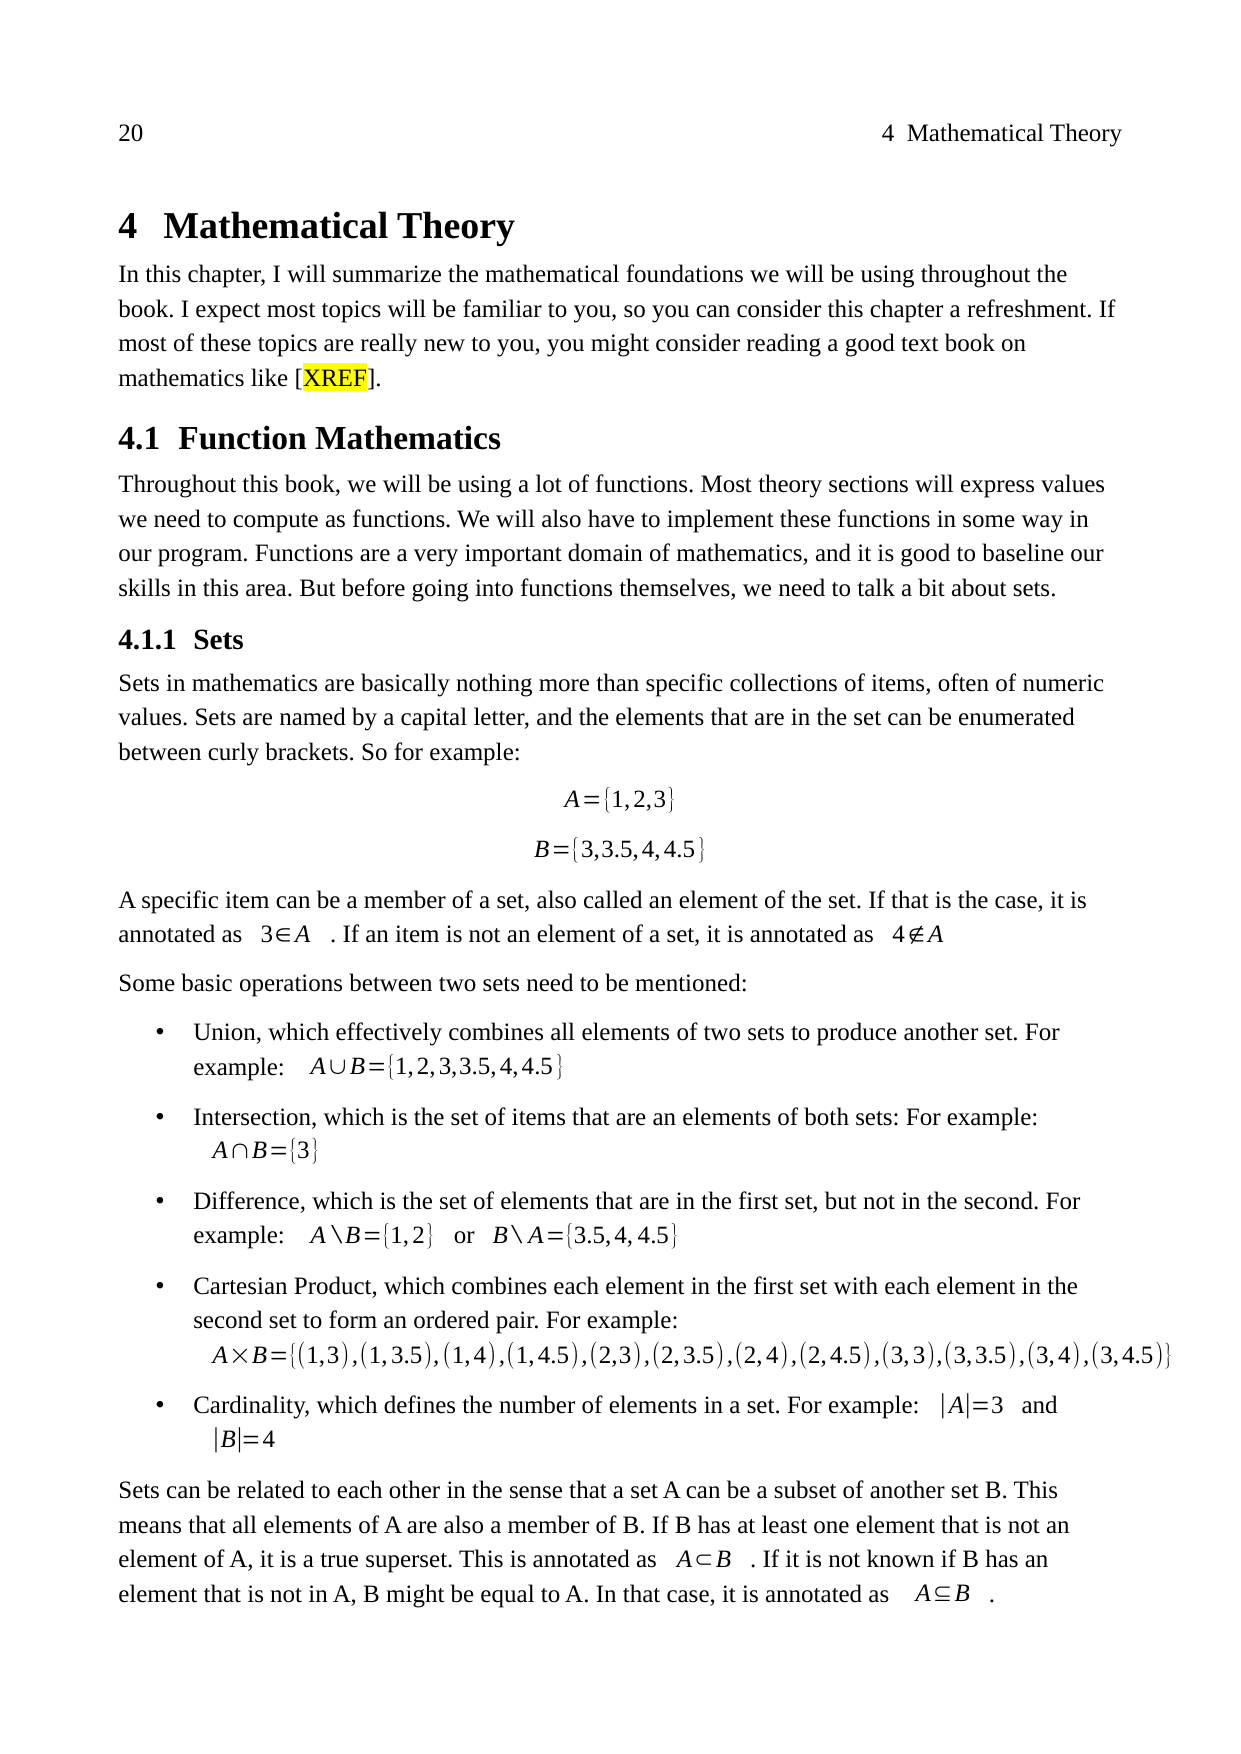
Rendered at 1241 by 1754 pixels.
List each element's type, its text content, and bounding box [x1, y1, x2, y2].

text Sets can be related to each other in the sense that a set A can be a subset of another set B. This means that all elements of A are also a member of B. If B has at least one element that is not an element of A, it is a true superset. This is annotated as. If it is not known if B has an element that is not in A, B might be equal to A. In that case, it is annotated as . [118, 1475, 1122, 1607]
text Sets in mathematics are basically nothing more than specific collections of items, often of numeric values. Sets are named by a capital letter, and the elements that are in the set can be enumerated between curly brackets. So for example: [118, 668, 1122, 766]
subtitle Sets [118, 622, 1122, 655]
list Cardinality, which defines the number of elements in a set. For example:and [156, 1390, 1122, 1455]
subtitle Function Mathematics [118, 418, 1122, 457]
text Some basic operations between two sets need to be mentioned: [118, 968, 1122, 997]
text A specific item can be a member of a set, also called an element of the set. If that is the case, it is annotated as. If an item is not an element of a set, it is annotated as [118, 885, 1122, 948]
text In this chapter, I will summarize the mathematical foundations we will be using throughout the book. I expect most topics will be familiar to you, so you can consider this chapter a refreshment. If most of these topics are really new to you, you might consider reading a good text book on mathematics like [XREF]. [118, 259, 1122, 391]
list Cartesian Product, which combines each element in the first set with each element in the second set to form an ordered pair. For example: [156, 1271, 1122, 1370]
subtitle Mathematical Theory [118, 203, 1122, 247]
list Union, which effectively combines all elements of two sets to produce another set. For example: [156, 1017, 1122, 1082]
list Intersection, which is the set of items that are an elements of both sets: For example: [156, 1102, 1122, 1166]
list Difference, which is the set of elements that are in the first set, but not in the second. For example: or [156, 1186, 1122, 1251]
text Throughout this book, we will be using a lot of functions. Most theory sections will express values we need to compute as functions. We will also have to implement these functions in some way in our program. Functions are a very important domain of mathematics, and it is good to baseline our skills in this area. But before going into functions themselves, we need to talk a bit about sets. [118, 469, 1122, 601]
